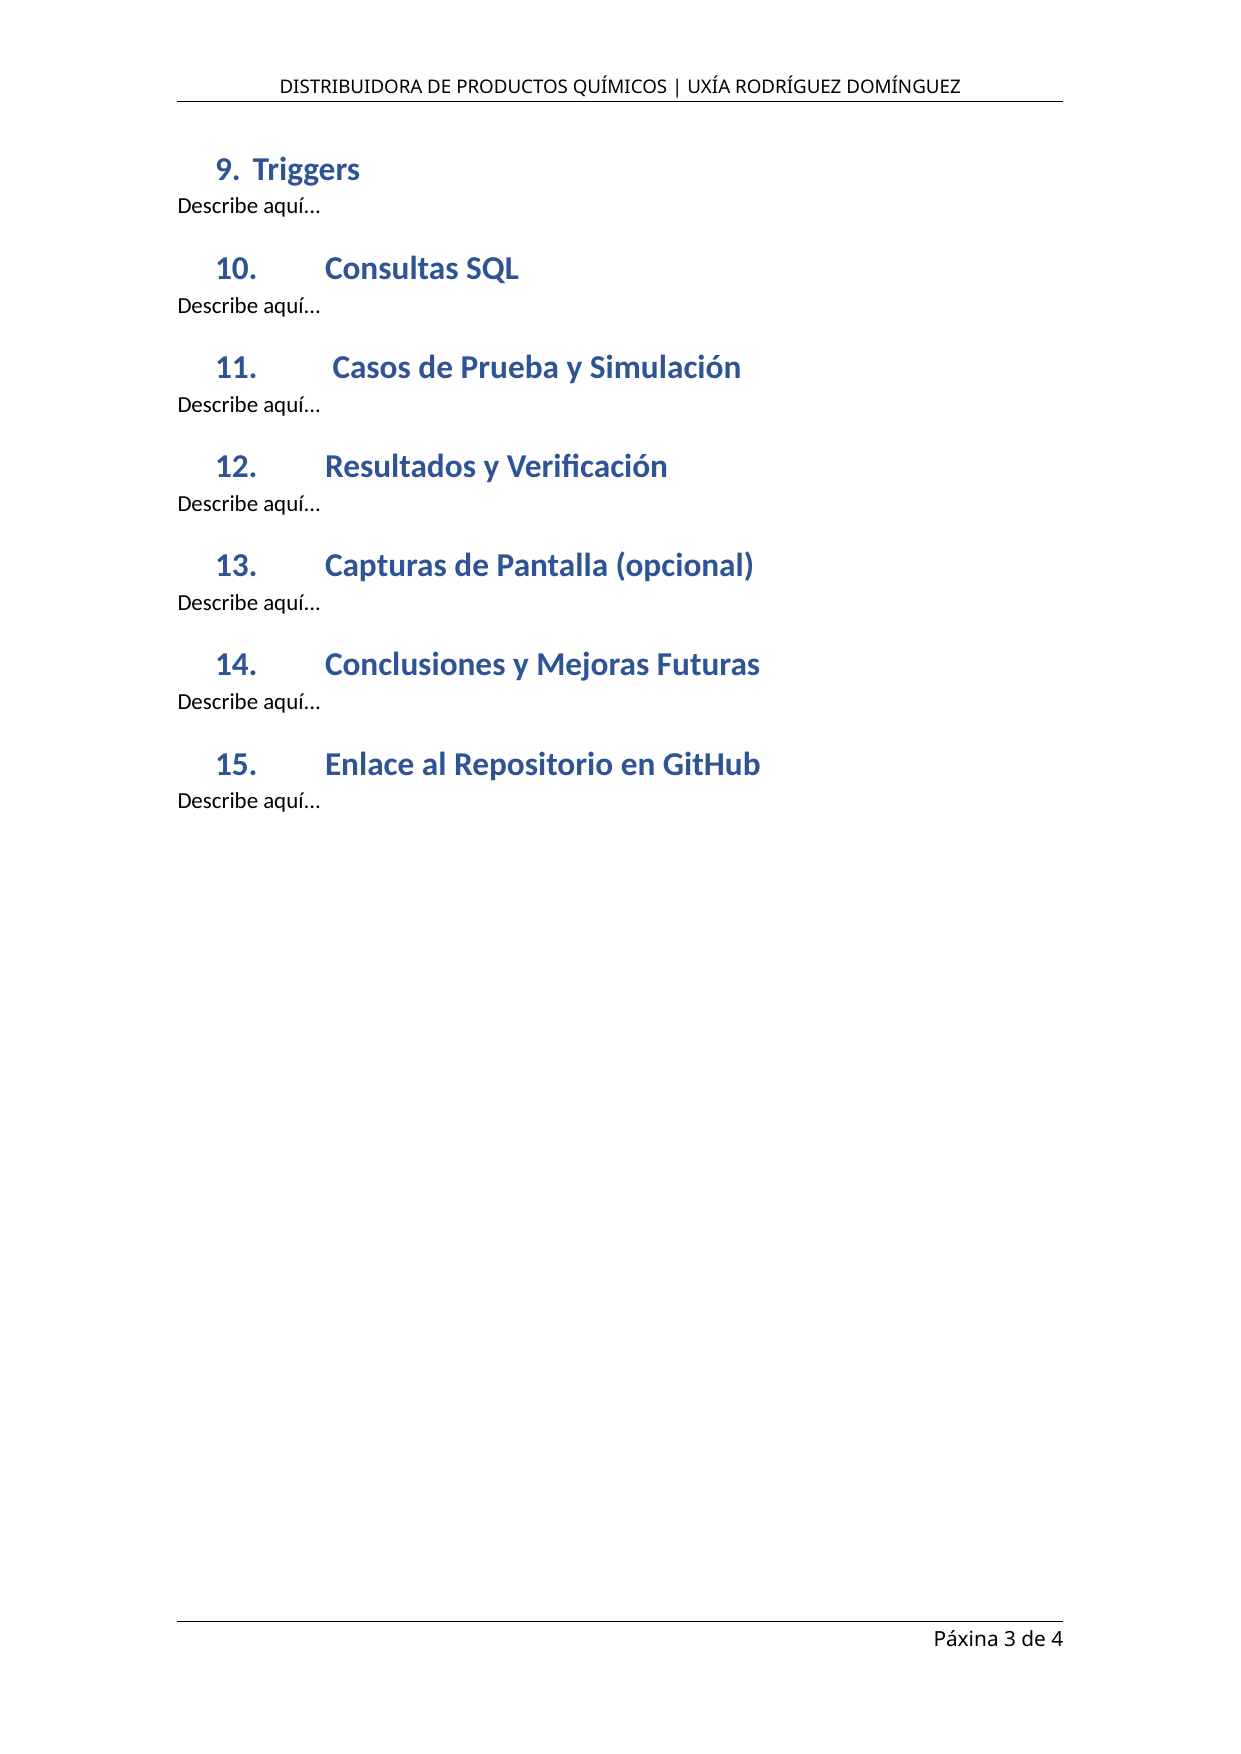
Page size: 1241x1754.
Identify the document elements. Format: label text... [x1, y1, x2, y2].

subtitle Conclusiones y Mejoras Futuras [215, 643, 1063, 684]
text Describe aquí... [177, 787, 1063, 814]
text Describe aquí... [177, 390, 1063, 418]
subtitle Casos de Prueba y Simulación [215, 346, 1063, 387]
subtitle Consultas SQL [215, 247, 1063, 287]
subtitle Capturas de Pantalla (opcional) [215, 544, 1063, 585]
text Describe aquí... [177, 291, 1063, 319]
text Describe aquí... [177, 687, 1063, 715]
text Describe aquí... [177, 489, 1063, 517]
subtitle Resultados y Verificación [215, 445, 1063, 486]
subtitle Enlace al Repositorio en GitHub [215, 743, 1063, 783]
text Describe aquí... [177, 588, 1063, 616]
subtitle Triggers [215, 148, 1063, 188]
text Describe aquí... [177, 192, 1063, 219]
